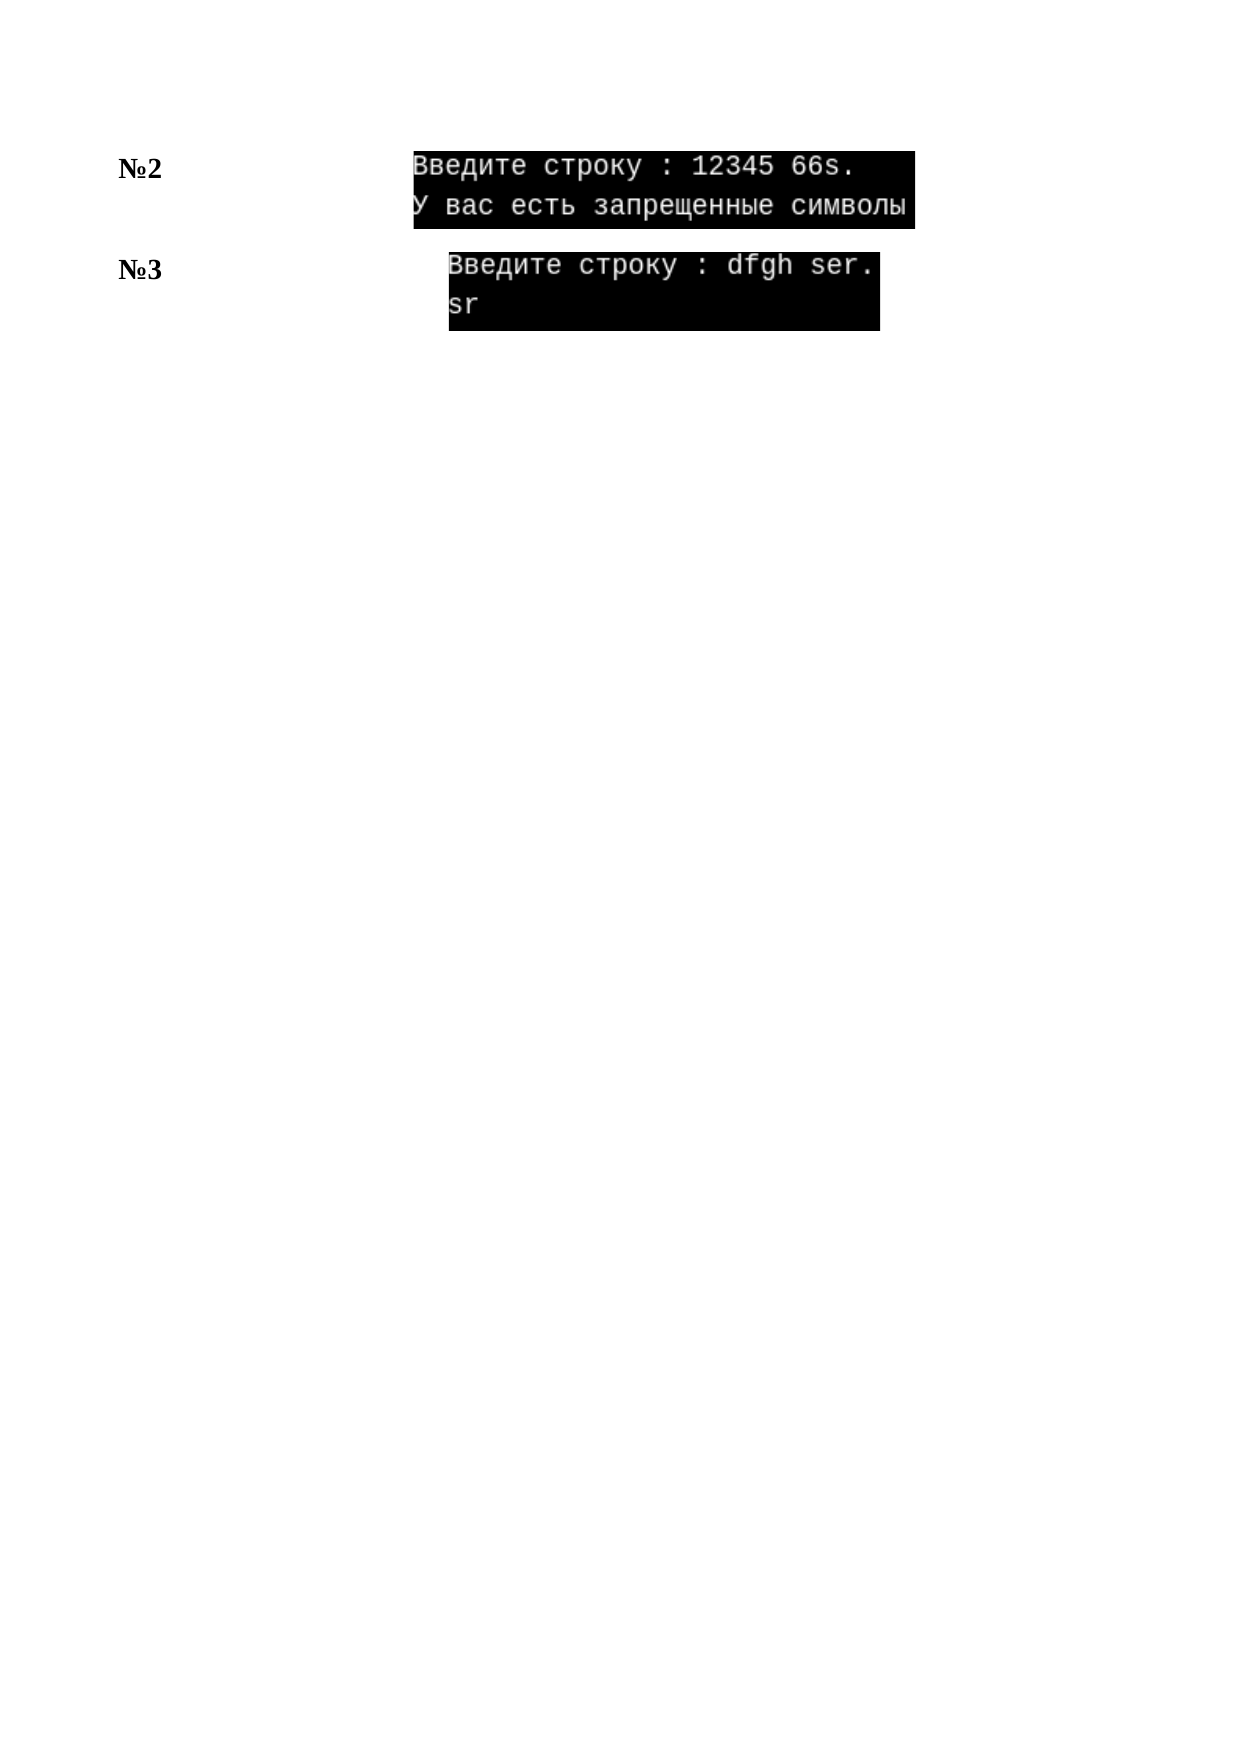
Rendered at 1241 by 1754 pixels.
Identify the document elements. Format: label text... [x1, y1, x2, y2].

text №2 [118, 152, 413, 185]
text [880, 252, 1152, 286]
text №3 [118, 252, 448, 286]
picture [448, 252, 880, 331]
text [916, 152, 1152, 185]
picture [413, 151, 916, 229]
